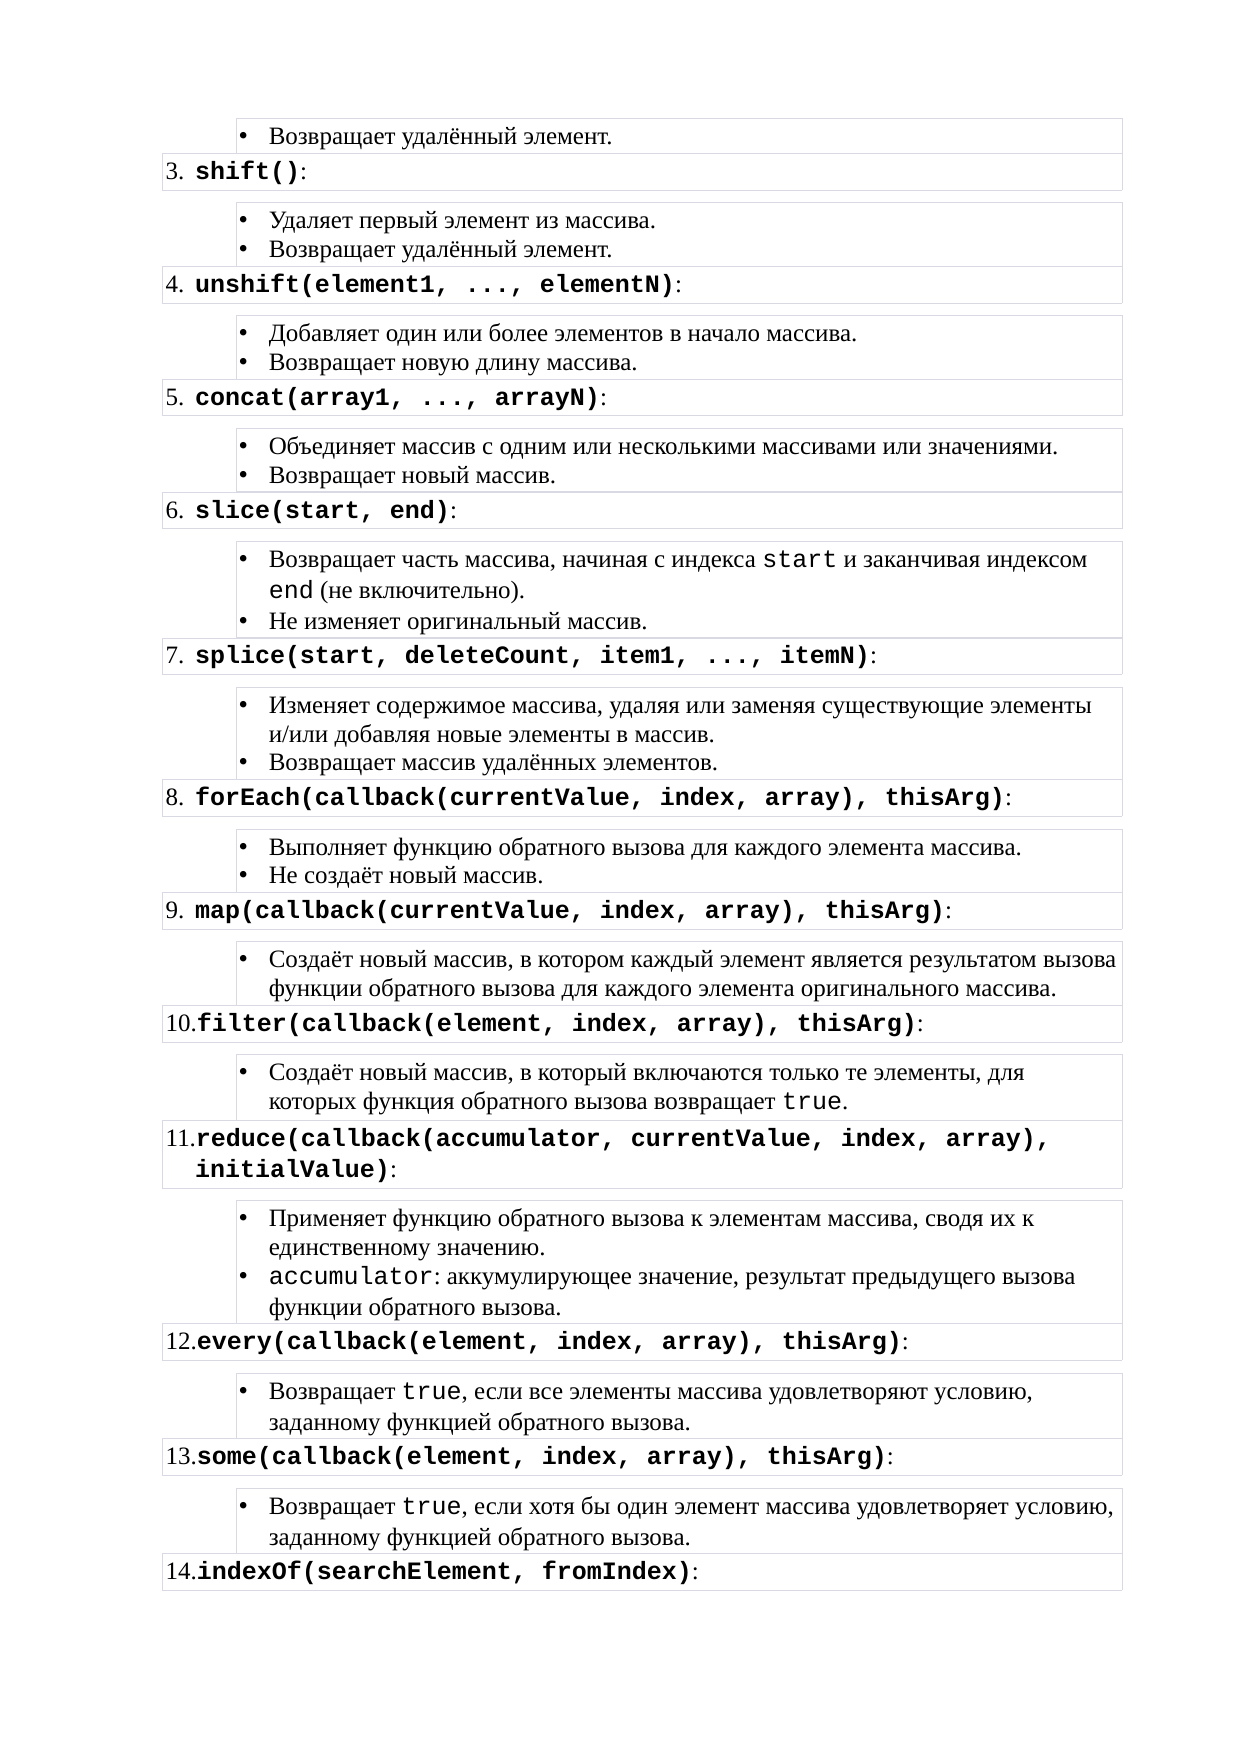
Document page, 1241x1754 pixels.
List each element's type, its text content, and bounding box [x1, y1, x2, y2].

list concat(array1, ..., arrayN): [163, 380, 1122, 415]
list Выполняет функцию обратного вызова для каждого элемента массива. [237, 830, 1122, 857]
list map(callback(currentValue, index, array), thisArg): [163, 893, 1122, 929]
list splice(start, deleteCount, item1, ..., itemN): [163, 639, 1122, 674]
list Возвращает true, если все элементы массива удовлетворяют условию, заданному функцией обратного вызова. [237, 1374, 1122, 1438]
list Возвращает новую длину массива. [237, 344, 1122, 379]
list shift(): [163, 154, 1122, 190]
list Не изменяет оригинальный массив. [237, 603, 1122, 637]
list Возвращает удалённый элемент. [237, 119, 1122, 153]
list Возвращает новый массив. [237, 457, 1122, 491]
list filter(callback(element, index, array), thisArg): [163, 1006, 1122, 1042]
list Возвращает true, если хотя бы один элемент массива удовлетворяет условию, заданному функцией обратного вызова. [237, 1489, 1122, 1553]
list Не создаёт новый массив. [237, 857, 1122, 892]
list Возвращает часть массива, начиная с индекса start и заканчивая индексом end (не включительно). [237, 542, 1122, 603]
list Возвращает удалённый элемент. [237, 231, 1122, 266]
list Удаляет первый элемент из массива. [237, 203, 1122, 231]
list Возвращает массив удалённых элементов. [237, 744, 1122, 779]
list Создаёт новый массив, в который включаются только те элементы, для которых функция обратного вызова возвращает true. [237, 1055, 1122, 1120]
list Изменяет содержимое массива, удаляя или заменяя существующие элементы и/или добавляя новые элементы в массив. [237, 688, 1122, 744]
list Создаёт новый массив, в котором каждый элемент является результатом вызова функции обратного вызова для каждого элемента оригинального массива. [237, 942, 1122, 1005]
list Добавляет один или более элементов в начало массива. [237, 316, 1122, 344]
list reduce(callback(accumulator, currentValue, index, array), initialValue): [163, 1121, 1122, 1188]
list some(callback(element, index, array), thisArg): [163, 1439, 1122, 1475]
list indexOf(searchElement, fromIndex): [163, 1554, 1122, 1590]
list Применяет функцию обратного вызова к элементам массива, сводя их к единственному значению. [237, 1201, 1122, 1258]
list slice(start, end): [163, 493, 1122, 528]
list accumulator: аккумулирующее значение, результат предыдущего вызова функции обратного вызова. [237, 1258, 1122, 1323]
list forEach(callback(currentValue, index, array), thisArg): [163, 780, 1122, 816]
list unshift(element1, ..., elementN): [163, 267, 1122, 303]
list Объединяет массив с одним или несколькими массивами или значениями. [237, 429, 1122, 457]
list every(callback(element, index, array), thisArg): [163, 1324, 1122, 1360]
